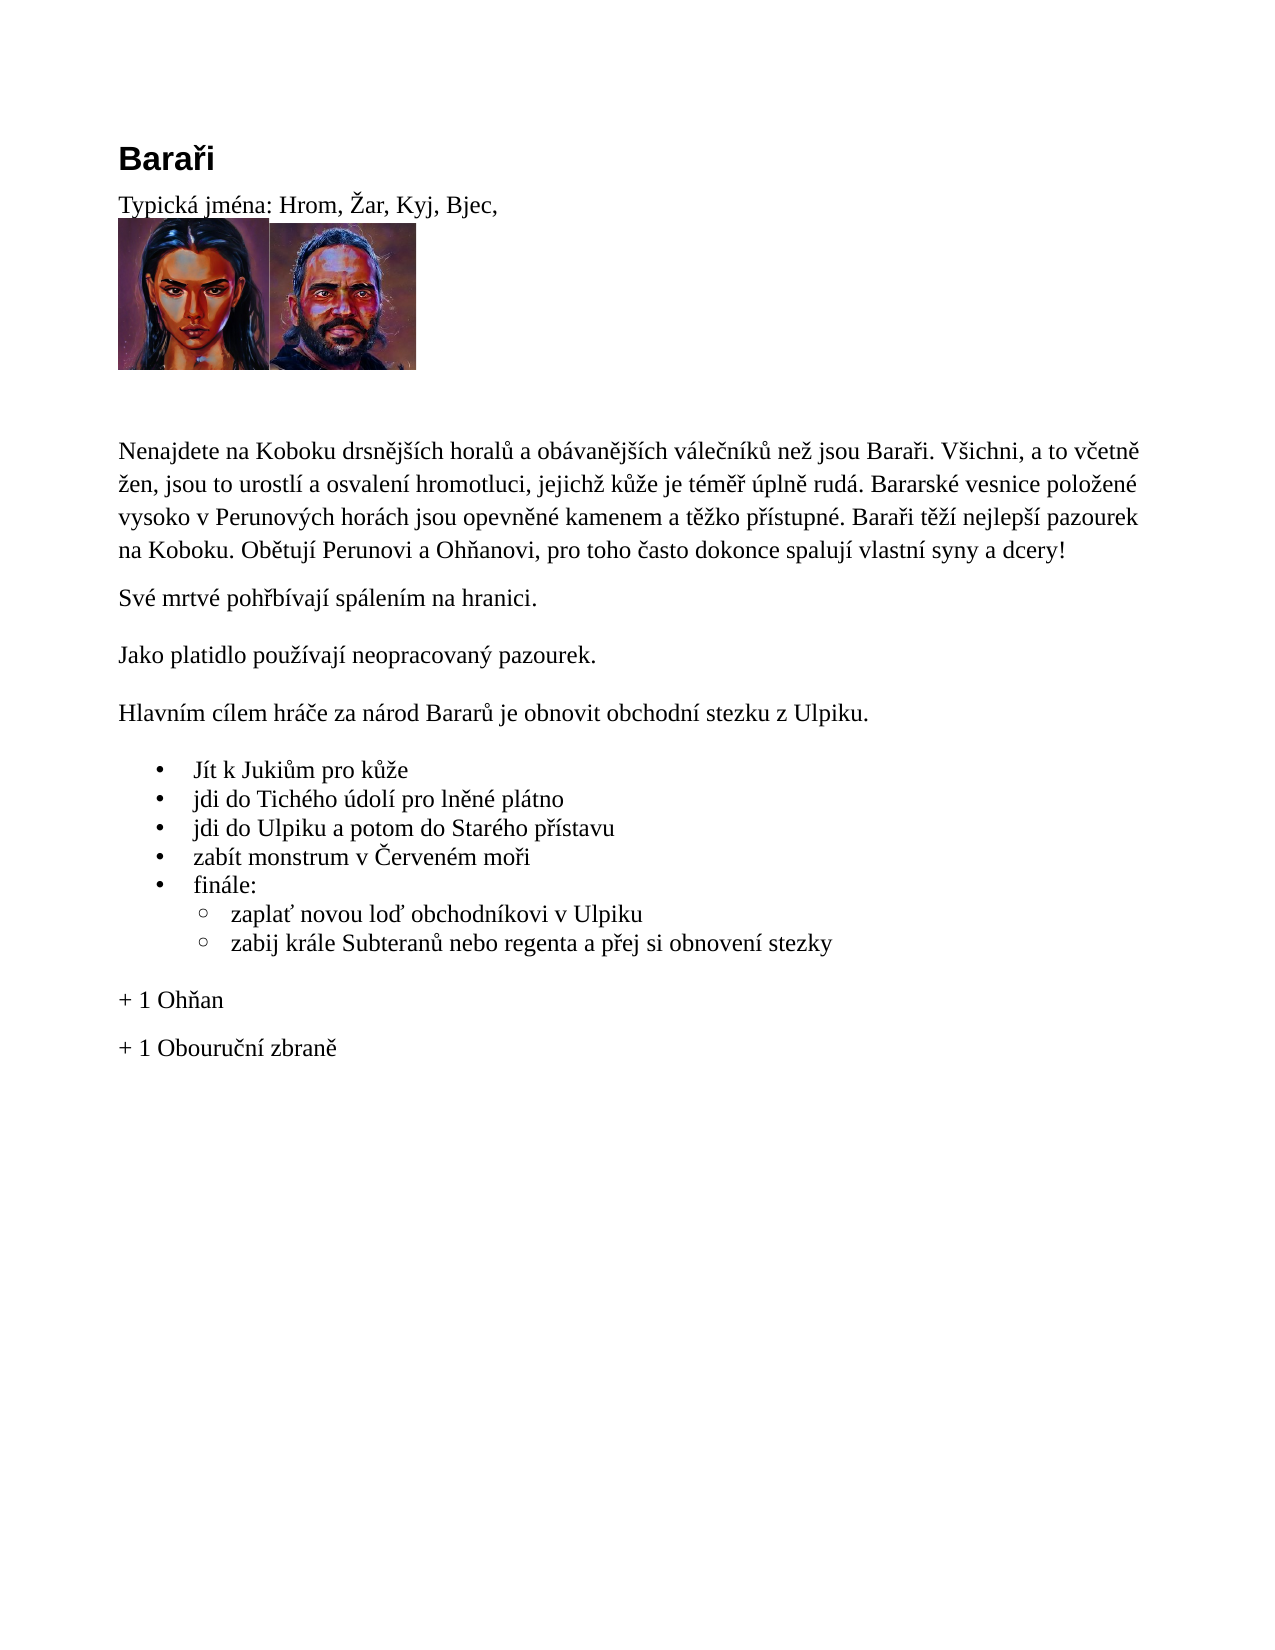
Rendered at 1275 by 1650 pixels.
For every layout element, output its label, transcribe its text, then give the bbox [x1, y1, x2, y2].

subtitle Baraři [118, 139, 1157, 178]
list jdi do Tichého údolí pro lněné plátno [156, 784, 1157, 813]
text Hlavním cílem hráče za národ Bararů je obnovit obchodní stezku z Ulpiku. [118, 698, 1157, 727]
text Nenajdete na Koboku drsnějších horalů a obávanějších válečníků než jsou Baraři. Všichni, a to včetně žen, jsou to urostlí a osvalení hromotluci, jejichž kůže je téměř úplně rudá. Bararské vesnice položené vysoko v Perunových horách jsou opevněné kamenem a těžko přístupné. Baraři těží nejlepší pazourek na Koboku. Obětují Perunovi a Ohňanovi, pro toho často dokonce spalují vlastní syny a dcery! [118, 436, 1157, 564]
text + 1 Ohňan [118, 986, 1157, 1014]
text Typická jména: Hrom, Žar, Kyj, Bjec, [118, 190, 1157, 219]
list jdi do Ulpiku a potom do Starého přístavu [156, 813, 1157, 842]
list Jít k Jukiům pro kůže [156, 756, 1157, 784]
text Jako platidlo používají neopracovaný pazourek. [118, 641, 1157, 669]
text Své mrtvé pohřbívají spálením na hranici. [118, 583, 1157, 612]
list finále: [156, 871, 1157, 899]
list zaplať novou loď obchodníkovi v Ulpiku [193, 899, 1157, 928]
text + 1 Obouruční zbraně [118, 1033, 1157, 1062]
list zabij krále Subteranů nebo regenta a přej si obnovení stezky [193, 928, 1157, 957]
picture [118, 218, 417, 370]
list zabít monstrum v Červeném moři [156, 842, 1157, 871]
